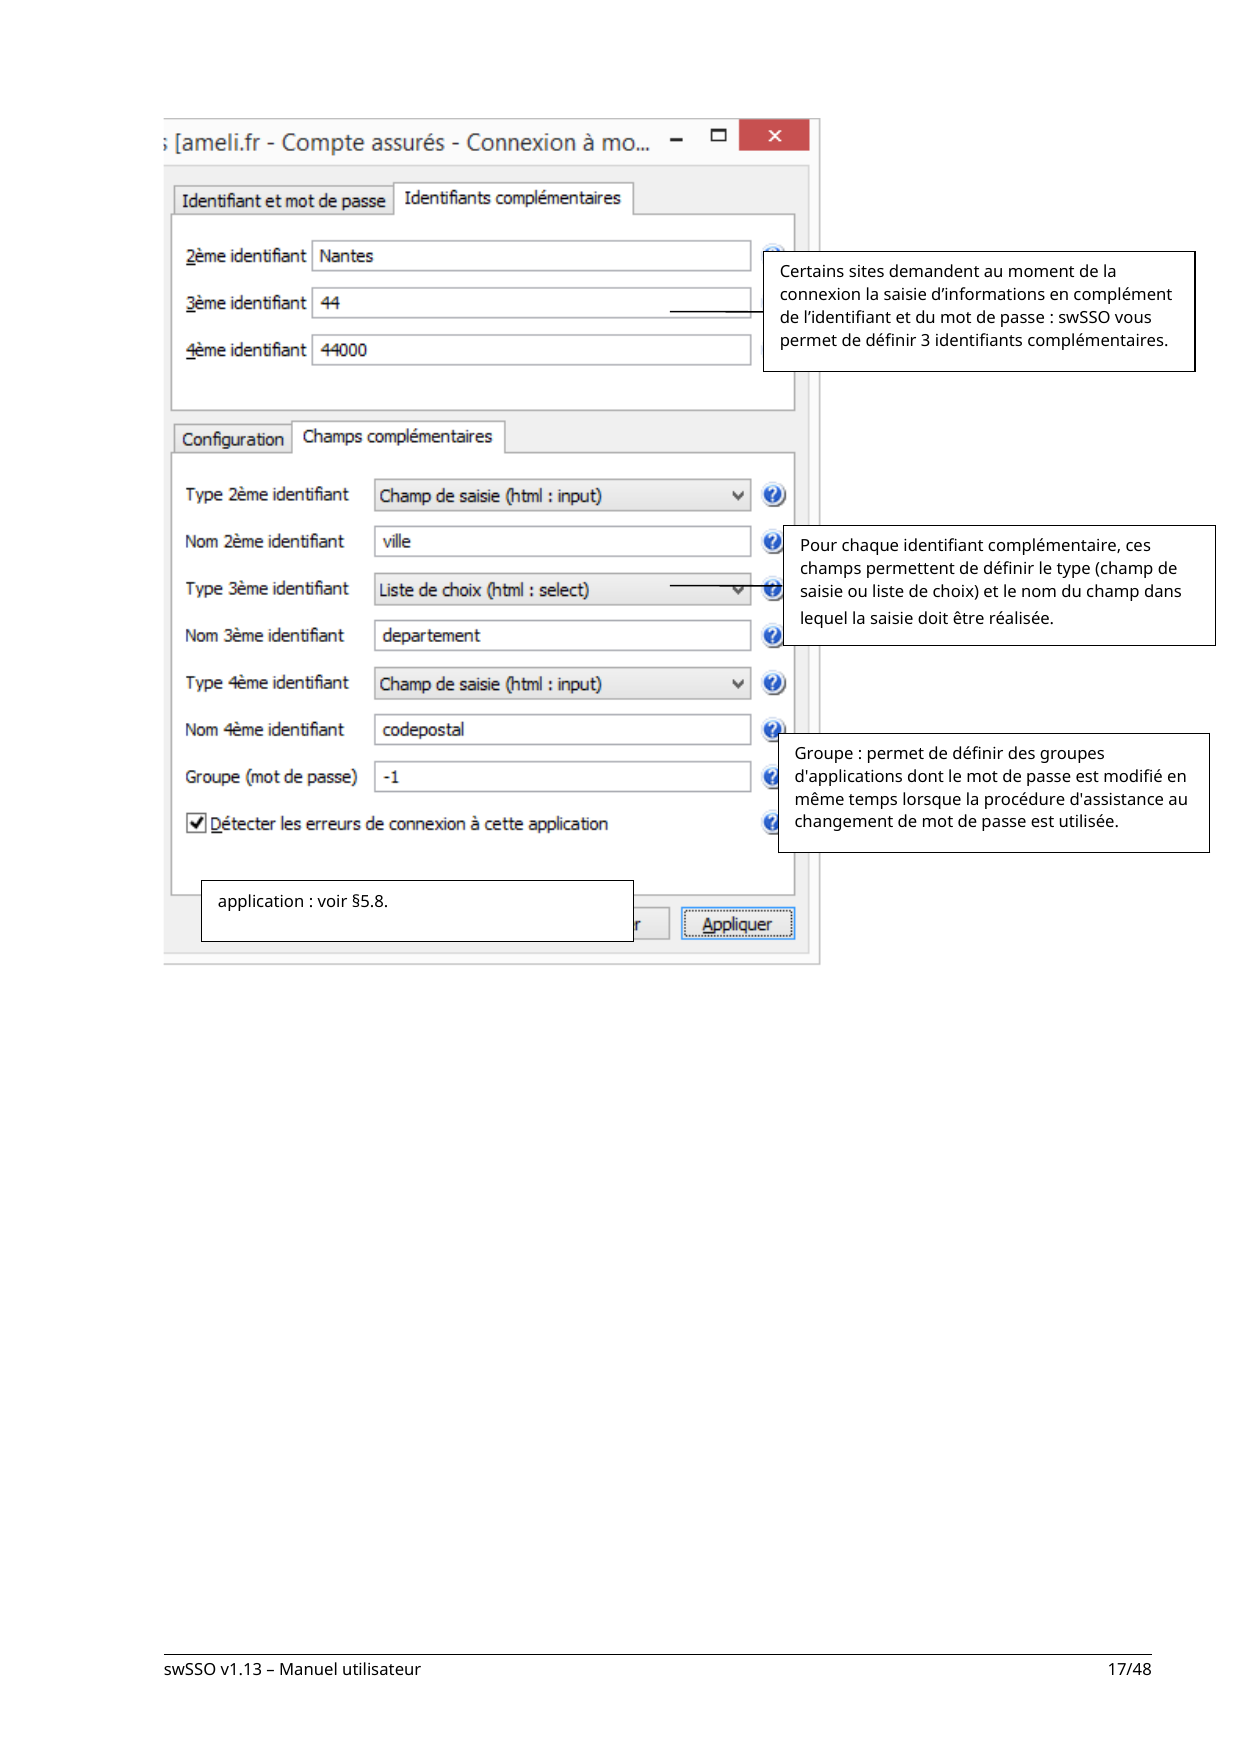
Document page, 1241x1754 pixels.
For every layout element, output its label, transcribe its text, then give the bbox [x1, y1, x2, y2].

text Groupe : permet de définir des groupes d'applications dont le mot de passe est modifié en même temps lorsque la procédure d'assistance au changement de mot de passe est utilisée. [794, 742, 1194, 832]
text Détecter les erreurs de connexion à cette application : voir §5.8. [218, 889, 617, 933]
text Certains sites demandent au moment de la connexion la saisie d’informations en complément de l’identifiant et du mot de passe : swSSO vous permet de définir 3 identifiants complémentaires. [779, 260, 1179, 351]
text Pour chaque identifiant complémentaire, ces champs permettent de définir le type (champ de saisie ou liste de choix) et le nom du champ dans lequel la saisie doit être réalisée. [800, 534, 1199, 631]
